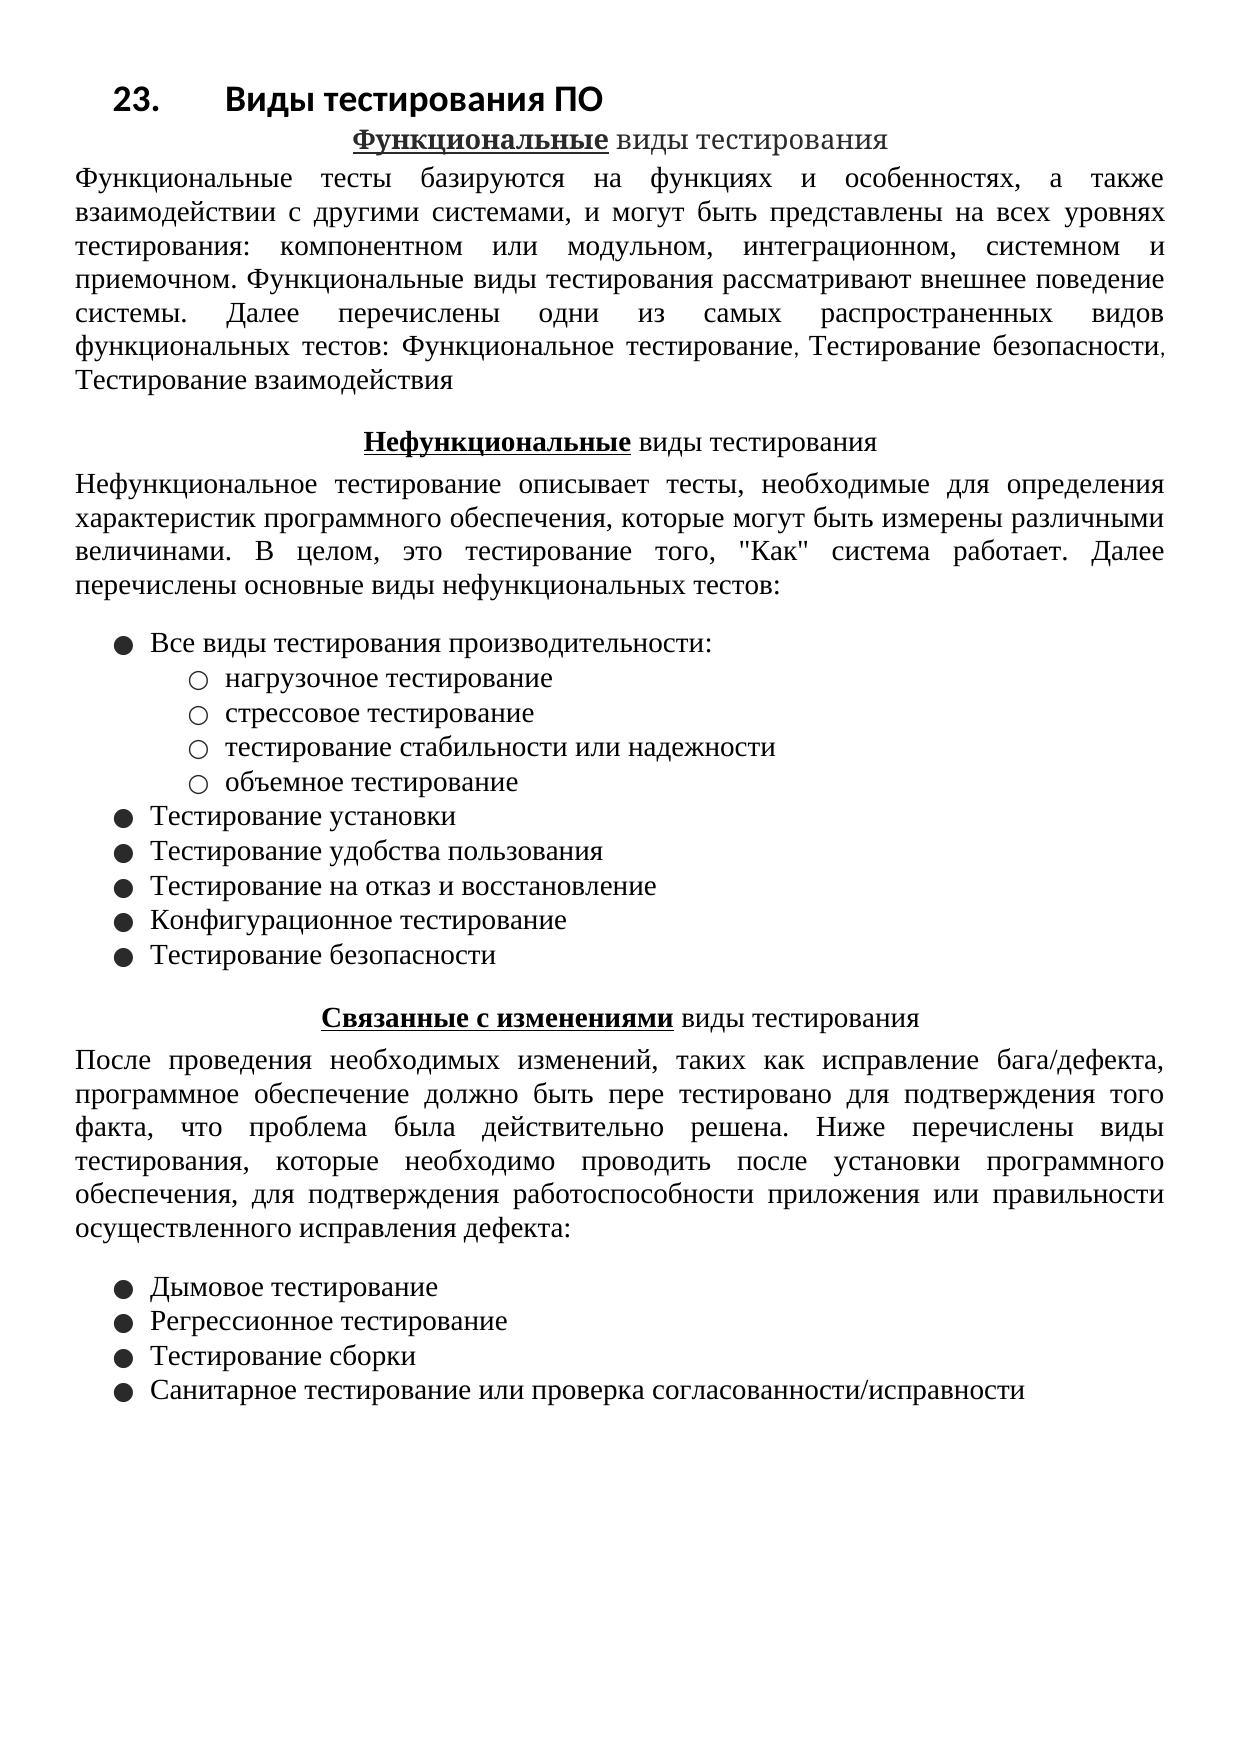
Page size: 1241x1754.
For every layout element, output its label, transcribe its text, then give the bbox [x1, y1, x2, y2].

list Дымовое тестирование [112, 1269, 1165, 1303]
text Функциональные тесты базируются на функциях и особенностях, а также взаимодействии с другими системами, и могут быть представлены на всех уровнях тестирования: компонентном или модульном, интеграционном, системном и приемочном. Функциональные виды тестирования рассматривают внешнее поведение системы. Далее перечислены одни из самых распространенных видов функциональных тестов: Функциональное тестирование, Тестирование безопасности, Тестирование взаимодействия [75, 161, 1165, 395]
text Нефункциональное тестирование описывает тесты, необходимые для определения характеристик программного обеспечения, которые могут быть измерены различными величинами. В целом, это тестирование того, "Как" система работает. Далее перечислены основные виды нефункциональных тестов: [75, 466, 1165, 601]
subtitle Нефункциональные виды тестирования [75, 424, 1165, 458]
list Все виды тестирования производительности: [112, 626, 1165, 660]
list стрессовое тестирование [187, 695, 1165, 729]
list Тестирование удобства пользования [112, 833, 1165, 868]
list тестирование стабильности или надежности [187, 729, 1165, 764]
text После проведения необходимых изменений, таких как исправление бага/дефекта, программное обеспечение должно быть пере тестировано для подтверждения того факта, что проблема была действительно решена. Ниже перечислены виды тестирования, которые необходимо проводить после установки программного обеспечения, для подтверждения работоспособности приложения или правильности осуществленного исправления дефекта: [75, 1042, 1165, 1244]
list Конфигурационное тестирование [112, 902, 1165, 937]
list Тестирование на отказ и восстановление [112, 868, 1165, 902]
list Тестирование установки [112, 798, 1165, 833]
list объемное тестирование [187, 764, 1165, 798]
subtitle Виды тестирования ПО [112, 75, 1165, 121]
subtitle Связанные с изменениями виды тестирования [75, 1001, 1165, 1034]
list нагрузочное тестирование [187, 660, 1165, 695]
list Санитарное тестирование или проверка согласованности/исправности [112, 1372, 1165, 1407]
list Регрессионное тестирование [112, 1303, 1165, 1338]
text Функциональные виды тестирования [75, 121, 1165, 158]
list Тестирование сборки [112, 1338, 1165, 1372]
list Тестирование безопасности [112, 937, 1165, 971]
